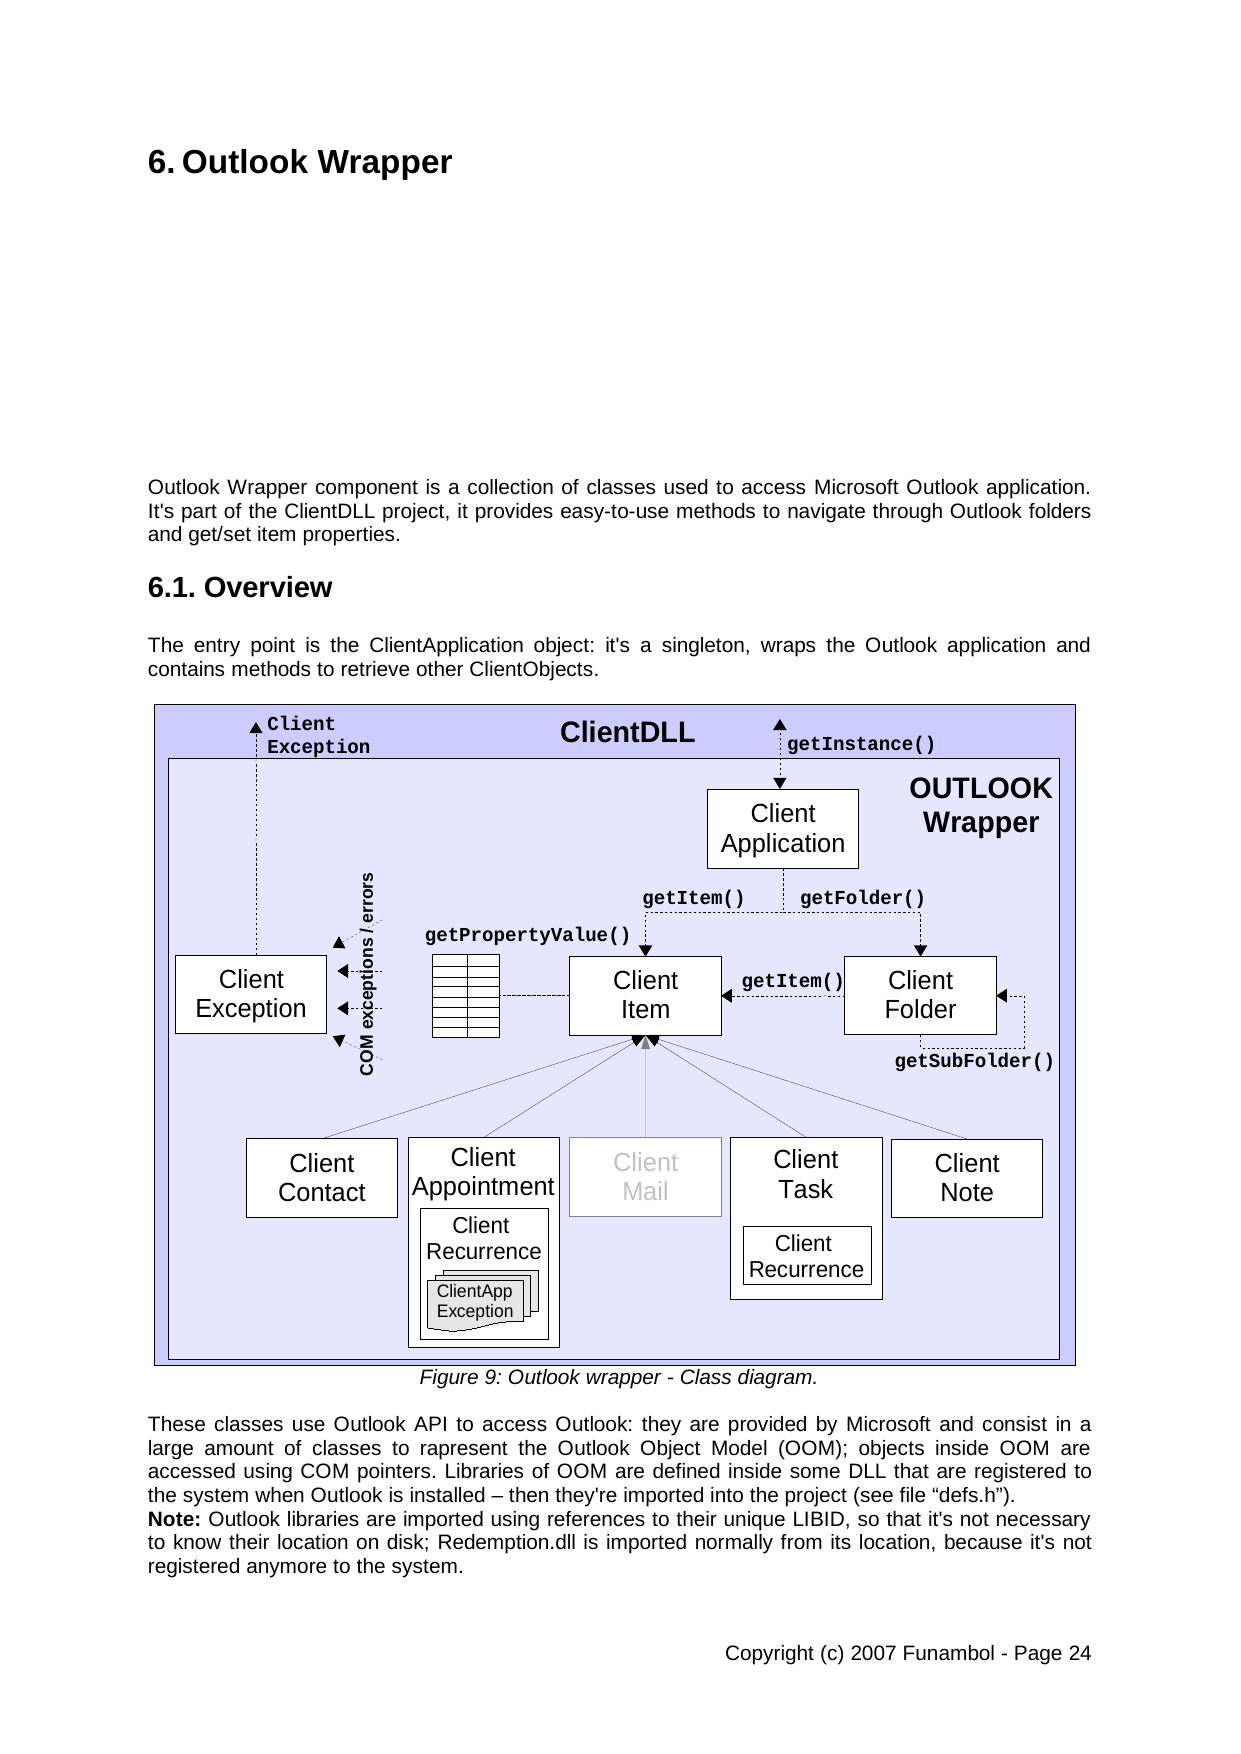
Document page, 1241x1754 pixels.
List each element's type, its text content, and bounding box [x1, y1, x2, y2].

subtitle Overview [148, 571, 1093, 604]
text Outlook Wrapper component is a collection of classes used to access Microsoft Outlook application. It's part of the ClientDLL project, it provides easy-to-use methods to navigate through Outlook folders and get/set item properties. [148, 476, 1093, 546]
text Figure 9: Outlook wrapper - Class diagram. [148, 702, 1092, 1389]
text These classes use Outlook API to access Outlook: they are provided by Microsoft and consist in a large amount of classes to rapresent the Outlook Object Model (OOM); objects inside OOM are accessed using COM pointers. Libraries of OOM are defined inside some DLL that are registered to the system when Outlook is installed – then they're imported into the project (see file “defs.h”). [148, 681, 1093, 1507]
text The entry point is the ClientApplication object: it's a singleton, wraps the Outlook application and contains methods to retrieve other ClientObjects. [148, 634, 1093, 681]
text Note: Outlook libraries are imported using references to their unique LIBID, so that it's not necessary to know their location on disk; Redemption.dll is imported normally from its location, because it's not registered anymore to the system. [148, 1507, 1093, 1578]
subtitle Outlook Wrapper [148, 143, 1093, 180]
